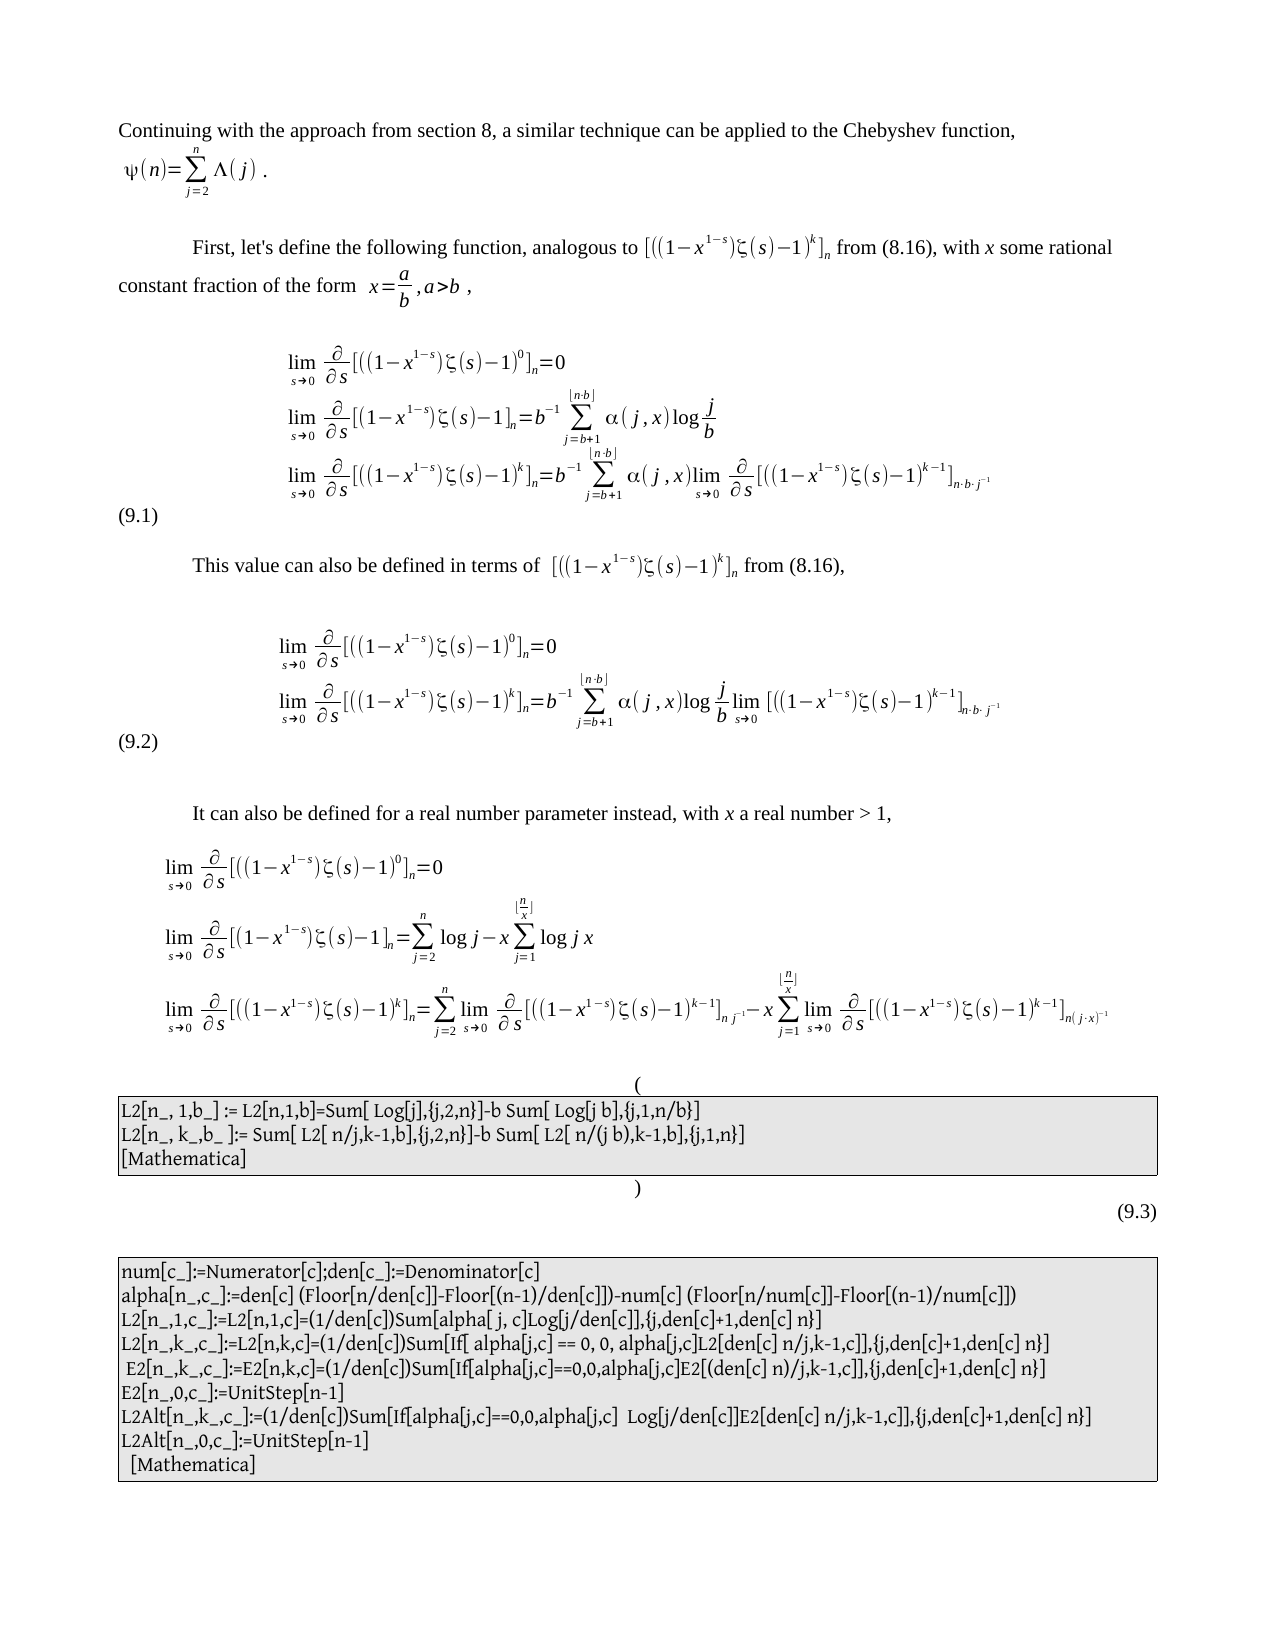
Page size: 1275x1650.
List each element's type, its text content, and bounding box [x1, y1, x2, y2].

text (9.2) [118, 729, 1157, 753]
text It can also be defined for a real number parameter instead, with x a real number > 1, [118, 801, 1157, 825]
text alpha[n_,c_]:=den[c] (Floor[n/den[c]]-Floor[(n-1)/den[c]])-num[c] (Floor[n/num[c]]-Floor[(n-1)/num[c]]) [540, 1281, 1157, 1305]
text num[c_]:=Numerator[c];den[c_]:=Denominator[c] [119, 1258, 1157, 1281]
text E2[n_,0,c_]:=UnitStep[n-1] [344, 1378, 1157, 1402]
text L2[n_, 1,b_] := L2[n,1,b]=Sum[ Log[j],{j,2,n}]-b Sum[ Log[j b],{j,1,n/b}] [119, 1097, 1157, 1120]
text L2[n_, k_,b_ ]:= Sum[ L2[ n/j,k-1,b],{j,2,n}]-b Sum[ L2[ n/(j b),k-1,b],{j,1,n}] [701, 1120, 1157, 1144]
text L2[n_,k_,c_]:=L2[n,k,c]=(1/den[c])Sum[If[ alpha[j,c] == 0, 0, alpha[j,c]L2[den[c] n/j,k-1,c]],{j,den[c]+1,den[c] n}] [823, 1329, 1157, 1354]
text L2[n_,1,c_]:=L2[n,1,c]=(1/den[c])Sum[alpha[ j, c]Log[j/den[c]],{j,den[c]+1,den[c] n}] [119, 1305, 1157, 1329]
text ) [118, 1176, 1157, 1199]
text This value can also be defined in terms of from (8.16), [118, 551, 1157, 580]
text First, let's define the following function, analogous tofrom (8.16), with x some rational constant fraction of the form , [118, 232, 1157, 311]
text L2Alt[n_,0,c_]:=UnitStep[n-1] [369, 1426, 1157, 1450]
text Continuing with the approach from section 8, a similar technique can be applied to the Chebyshev function,. [118, 118, 1157, 198]
text [Mathematica] [119, 1144, 1157, 1175]
text (9.3) [118, 1199, 1157, 1223]
text E2[n_,k_,c_]:=E2[n,k,c]=(1/den[c])Sum[If[alpha[j,c]==0,0,alpha[j,c]E2[(den[c] n)/j,k-1,c]],{j,den[c]+1,den[c] n}] [1047, 1354, 1157, 1378]
text [Mathematica] [119, 1450, 1157, 1481]
text ( [118, 1072, 1157, 1096]
text (9.1) [118, 503, 1157, 527]
text L2Alt[n_,k_,c_]:=(1/den[c])Sum[If[alpha[j,c]==0,0,alpha[j,c] Log[j/den[c]]E2[den[c] n/j,k-1,c]],{j,den[c]+1,den[c] n}] [344, 1402, 1157, 1426]
